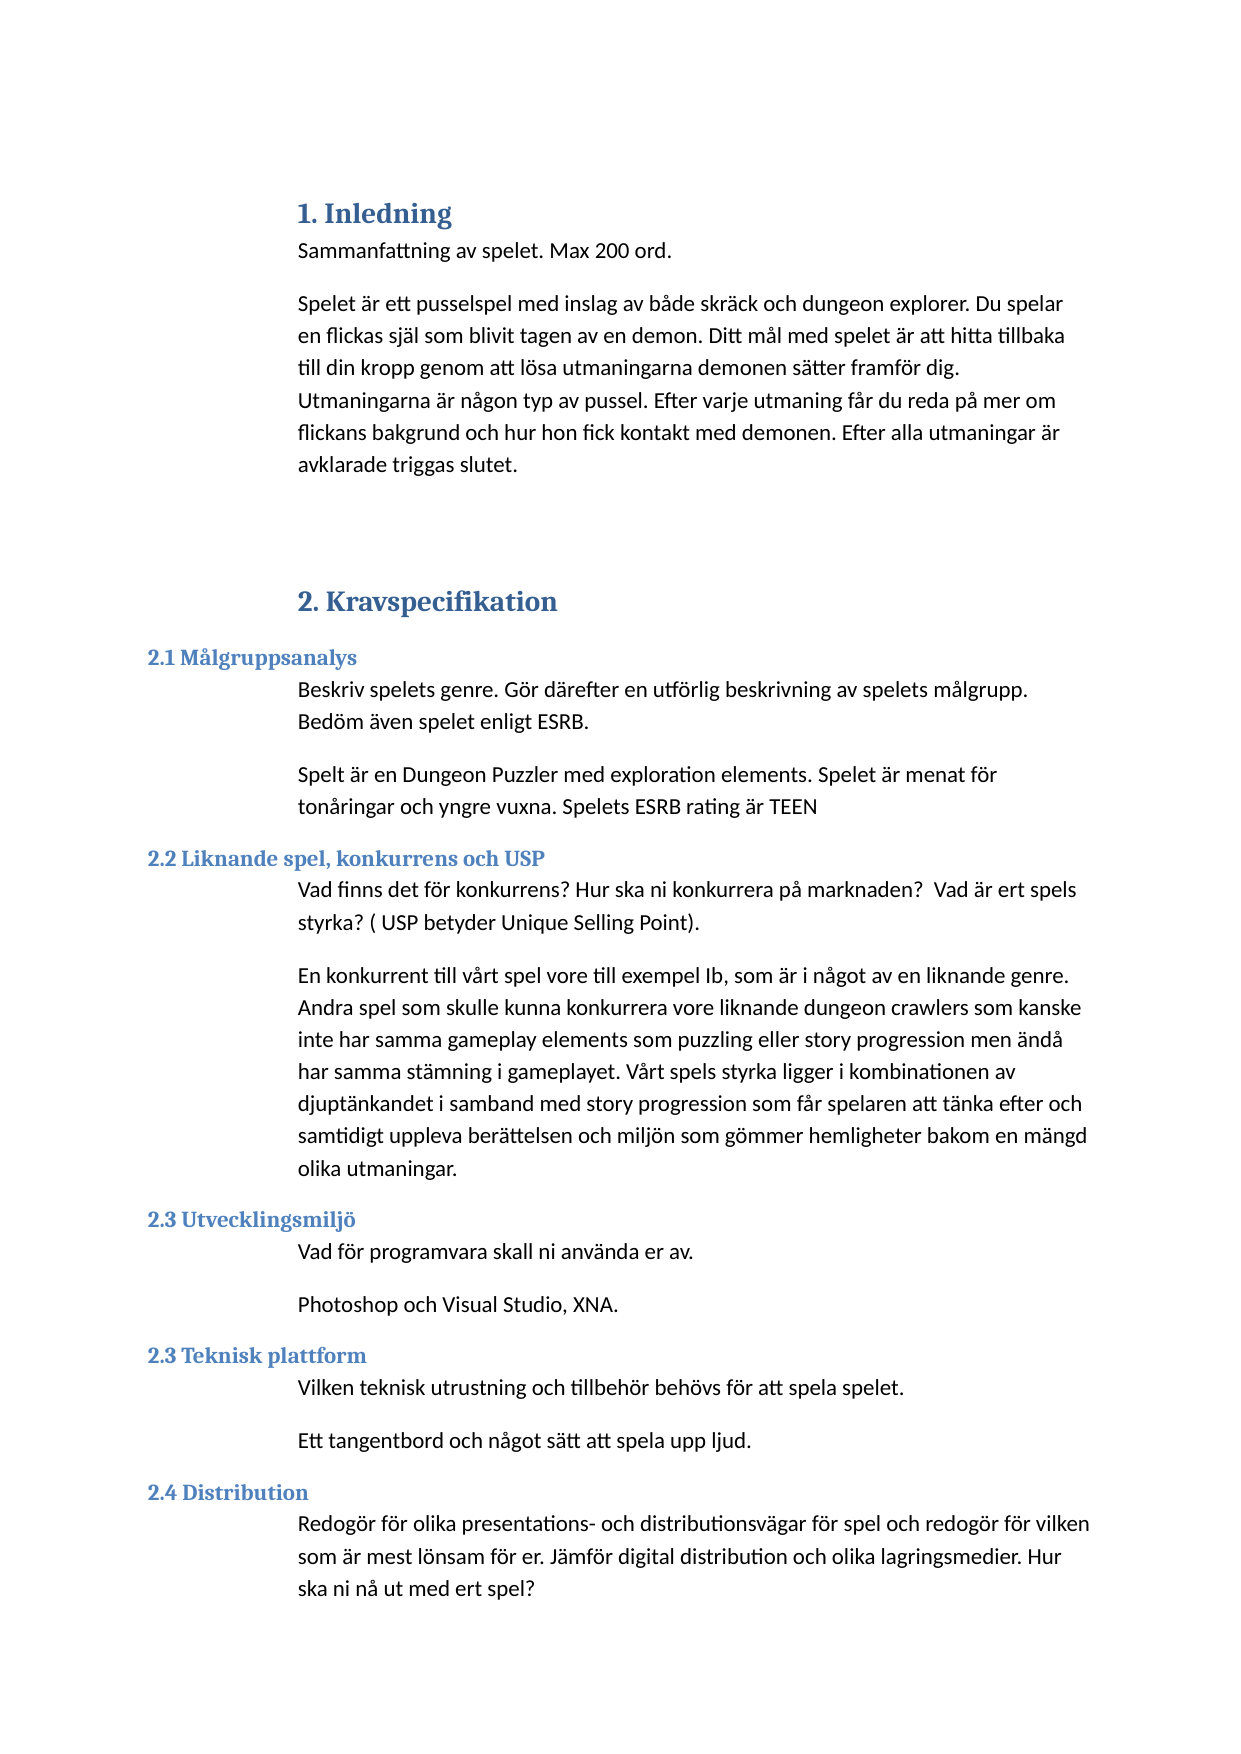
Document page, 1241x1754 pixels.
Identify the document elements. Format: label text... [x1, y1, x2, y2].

subtitle 2.3 Utvecklingsmiljö [148, 1207, 1093, 1233]
subtitle 2.4 Distribution [148, 1479, 1093, 1506]
text Vilken teknisk utrustning och tillbehör behövs för att spela spelet. [298, 1373, 1093, 1401]
text Redogör för olika presentations- och distributionsvägar för spel och redogör för vilken som är mest lönsam för er. Jämför digital distribution och olika lagringsmedier. Hur ska ni nå ut med ert spel? [298, 1509, 1093, 1602]
subtitle 1. Inledning [298, 198, 1093, 231]
text Sammanfattning av spelet. Max 200 ord. [298, 236, 1093, 264]
text Beskriv spelets genre. Gör därefter en utförlig beskrivning av spelets målgrupp. Bedöm även spelet enligt ESRB. [298, 675, 1093, 735]
text Ett tangentbord och något sätt att spela upp ljud. [298, 1426, 1093, 1454]
text Vad för programvara skall ni använda er av. [298, 1237, 1093, 1265]
text Vad finns det för konkurrens? Hur ska ni konkurrera på marknaden? Vad är ert spels styrka? ( USP betyder Unique Selling Point). [298, 876, 1093, 936]
text En konkurrent till vårt spel vore till exempel Ib, som är i något av en liknande genre. Andra spel som skulle kunna konkurrera vore liknande dungeon crawlers som kanske inte har samma gameplay elements som puzzling eller story progression men ändå har samma stämning i gameplayet. Vårt spels styrka ligger i kombinationen av djuptänkandet i samband med story progression som får spelaren att tänka efter och samtidigt uppleva berättelsen och miljön som gömmer hemligheter bakom en mängd olika utmaningar. [298, 961, 1093, 1182]
text Spelet är ett pusselspel med inslag av både skräck och dungeon explorer. Du spelar en flickas själ som blivit tagen av en demon. Ditt mål med spelet är att hitta tillbaka till din kropp genom att lösa utmaningarna demonen sätter framför dig. Utmaningarna är någon typ av pussel. Efter varje utmaning får du reda på mer om flickans bakgrund och hur hon fick kontakt med demonen. Efter alla utmaningar är avklarade triggas slutet. [298, 289, 1093, 478]
subtitle 2.3 Teknisk plattform [148, 1343, 1093, 1369]
subtitle 2.1 Målgruppsanalys [148, 645, 1093, 671]
subtitle 2. Kravspecifikation [298, 585, 1093, 619]
subtitle 2.2 Liknande spel, konkurrens och USP [148, 845, 1093, 872]
text Spelt är en Dungeon Puzzler med exploration elements. Spelet är menat för tonåringar och yngre vuxna. Spelets ESRB rating är TEEN [298, 760, 1093, 820]
text Photoshop och Visual Studio, XNA. [298, 1290, 1093, 1318]
